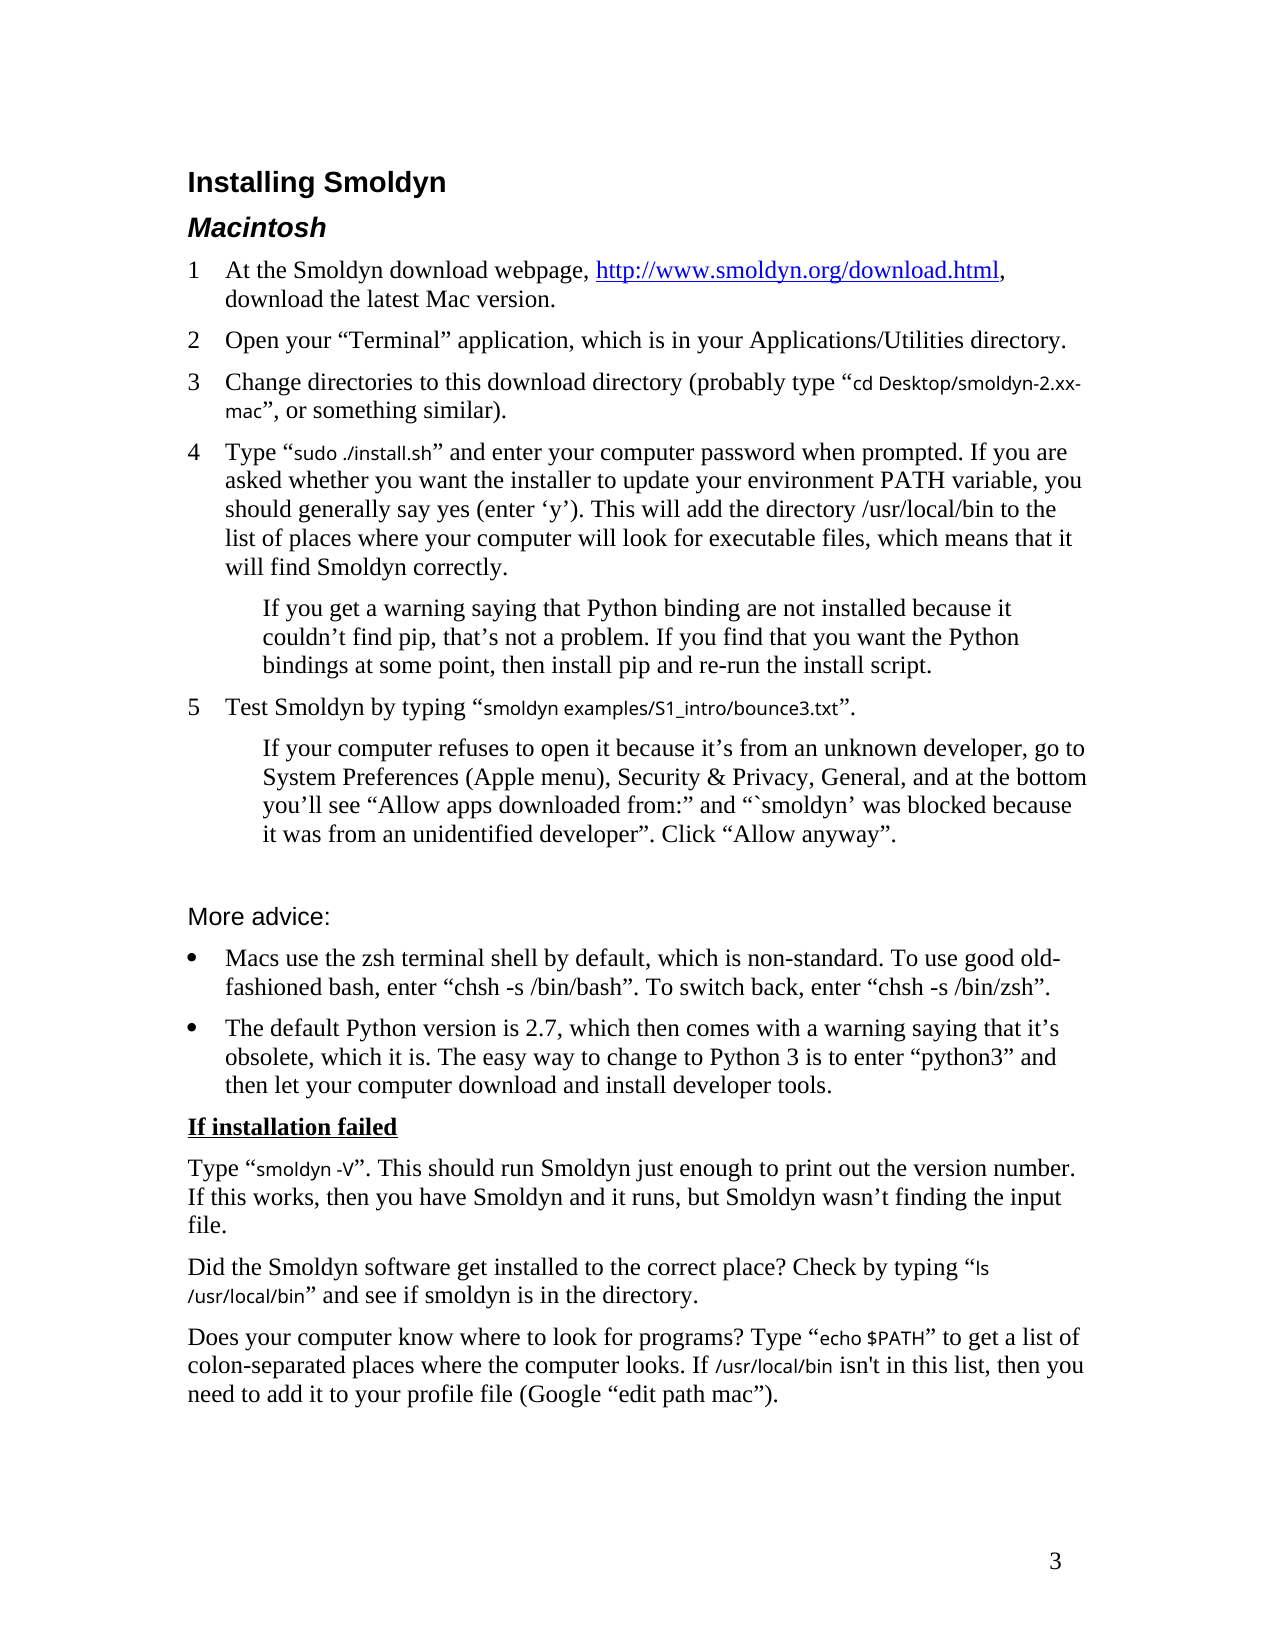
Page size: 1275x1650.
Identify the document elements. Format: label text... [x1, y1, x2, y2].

list The default Python version is 2.7, which then comes with a warning saying that it’s obsolete, which it is. The easy way to change to Python 3 is to enter “python3” and then let your computer download and install developer tools. [187, 1013, 1087, 1099]
list Type “sudo ./install.sh” and enter your computer password when prompted. If you are asked whether you want the installer to update your environment PATH variable, you should generally say yes (enter ‘y’). This will add the directory /usr/local/bin to the list of places where your computer will look for executable files, which means that it will find Smoldyn correctly. [187, 437, 1087, 581]
subtitle Installing Smoldyn [187, 164, 1087, 198]
list Change directories to this download directory (probably type “cd Desktop/smoldyn-2.xx-mac”, or something similar). [187, 367, 1087, 424]
text If your computer refuses to open it because it’s from an unknown developer, go to System Preferences (Apple menu), Security & Privacy, General, and at the bottom you’ll see “Allow apps downloaded from:” and “`smoldyn’ was blocked because it was from an unidentified developer”. Click “Allow anyway”. [262, 733, 1087, 848]
list Test Smoldyn by typing “smoldyn examples/S1_intro/bounce3.txt”. [187, 692, 1087, 721]
text If installation failed [187, 1112, 1087, 1141]
list Open your “Terminal” application, which is in your Applications/Utilities directory. [187, 326, 1087, 354]
list Macs use the zsh terminal shell by default, which is non-standard. To use good old-fashioned bash, enter “chsh -s /bin/bash”. To switch back, enter “chsh -s /bin/zsh”. [187, 943, 1087, 1001]
text Type “smoldyn -V”. This should run Smoldyn just enough to print out the version number. If this works, then you have Smoldyn and it runs, but Smoldyn wasn’t finding the input file. [187, 1153, 1087, 1239]
subtitle More advice: [187, 902, 1087, 931]
subtitle Macintosh [187, 211, 1087, 243]
text If you get a warning saying that Python binding are not installed because it couldn’t find pip, that’s not a problem. If you find that you want the Python bindings at some point, then install pip and re-run the install script. [262, 593, 1087, 679]
text Does your computer know where to look for programs? Type “echo $PATH” to get a list of colon-separated places where the computer looks. If /usr/local/bin isn't in this list, then you need to add it to your profile file (Google “edit path mac”). [187, 1322, 1087, 1408]
text Did the Smoldyn software get installed to the correct place? Check by typing “ls /usr/local/bin” and see if smoldyn is in the directory. [187, 1252, 1087, 1309]
list At the Smoldyn download webpage, http://www.smoldyn.org/download.html, download the latest Mac version. [187, 256, 1087, 313]
